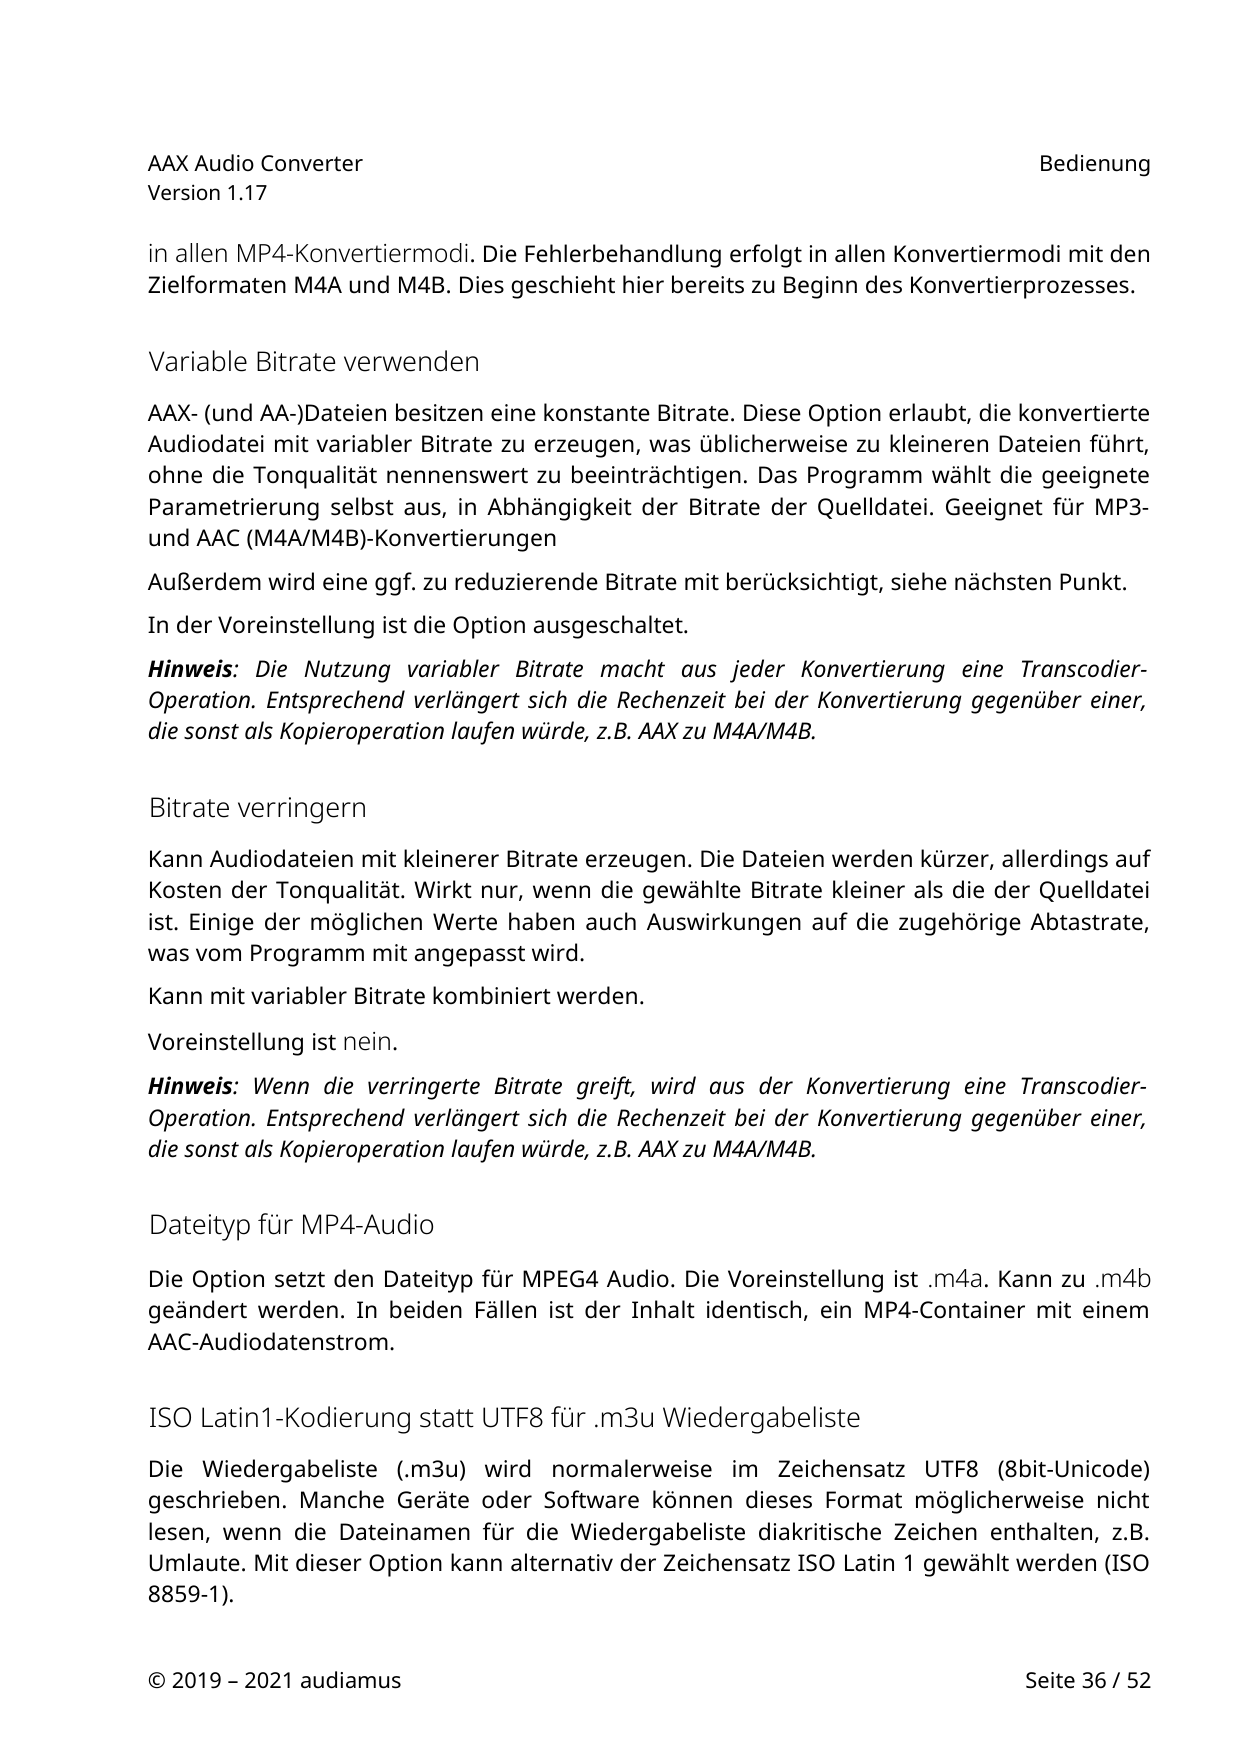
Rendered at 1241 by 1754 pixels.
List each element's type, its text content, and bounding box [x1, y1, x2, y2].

text in allen MP4-Konvertiermodi. Die Fehlerbehandlung erfolgt in allen Konvertiermodi mit den Zielformaten M4A und M4B. Dies geschieht hier bereits zu Beginn des Konvertierprozesses. [148, 235, 1152, 301]
text Voreinstellung ist nein. [148, 1024, 1152, 1058]
text Kann Audiodateien mit kleinerer Bitrate erzeugen. Die Dateien werden kürzer, allerdings auf Kosten der Tonqualität. Wirkt nur, wenn die gewählte Bitrate kleiner als die der Quelldatei ist. Einige der möglichen Werte haben auch Auswirkungen auf die zugehörige Abtastrate, was vom Programm mit angepasst wird. [148, 843, 1152, 968]
text In der Voreinstellung ist die Option ausgeschaltet. [148, 609, 1152, 640]
text Hinweis: Wenn die verringerte Bitrate greift, wird aus der Konvertierung eine Transcodier-Operation. Entsprechend verlängert sich die Rechenzeit bei der Konvertierung gegenüber einer, die sonst als Kopieroperation laufen würde, z.B. AAX zu M4A/M4B. [148, 1070, 1152, 1164]
text Kann mit variabler Bitrate kombiniert werden. [148, 980, 1152, 1012]
text Hinweis: Die Nutzung variabler Bitrate macht aus jeder Konvertierung eine Transcodier-Operation. Entsprechend verlängert sich die Rechenzeit bei der Konvertierung gegenüber einer, die sonst als Kopieroperation laufen würde, z.B. AAX zu M4A/M4B. [148, 653, 1152, 747]
subtitle Dateityp für MP4-Audio [142, 1206, 1152, 1243]
subtitle Bitrate verringern [142, 788, 1152, 825]
text Die Option setzt den Dateityp für MPEG4 Audio. Die Voreinstellung ist .m4a. Kann zu .m4b geändert werden. In beiden Fällen ist der Inhalt identisch, ein MP4-Container mit einem AAC-Audiodatenstrom. [148, 1260, 1152, 1357]
subtitle ISO Latin1-Kodierung statt UTF8 für .m3u Wiedergabeliste [142, 1399, 1152, 1436]
subtitle Variable Bitrate verwenden [142, 342, 1152, 379]
text AAX- (und AA-)Dateien besitzen eine konstante Bitrate. Diese Option erlaubt, die konvertierte Audiodatei mit variabler Bitrate zu erzeugen, was üblicherweise zu kleineren Dateien führt, ohne die Tonqualität nennenswert zu beeinträchtigen. Das Programm wählt die geeignete Parametrierung selbst aus, in Abhängigkeit der Bitrate der Quelldatei. Geeignet für MP3- und AAC (M4A/M4B)-Konvertierungen [148, 397, 1152, 553]
text Außerdem wird eine ggf. zu reduzierende Bitrate mit berücksichtigt, siehe nächsten Punkt. [148, 566, 1152, 597]
text Die Wiedergabeliste (.m3u) wird normalerweise im Zeichensatz UTF8 (8bit-Unicode) geschrieben. Manche Geräte oder Software können dieses Format möglicherweise nicht lesen, wenn die Dateinamen für die Wiedergabeliste diakritische Zeichen enthalten, z.B. Umlaute. Mit dieser Option kann alternativ der Zeichensatz ISO Latin 1 gewählt werden (ISO 8859-1). [148, 1453, 1152, 1609]
